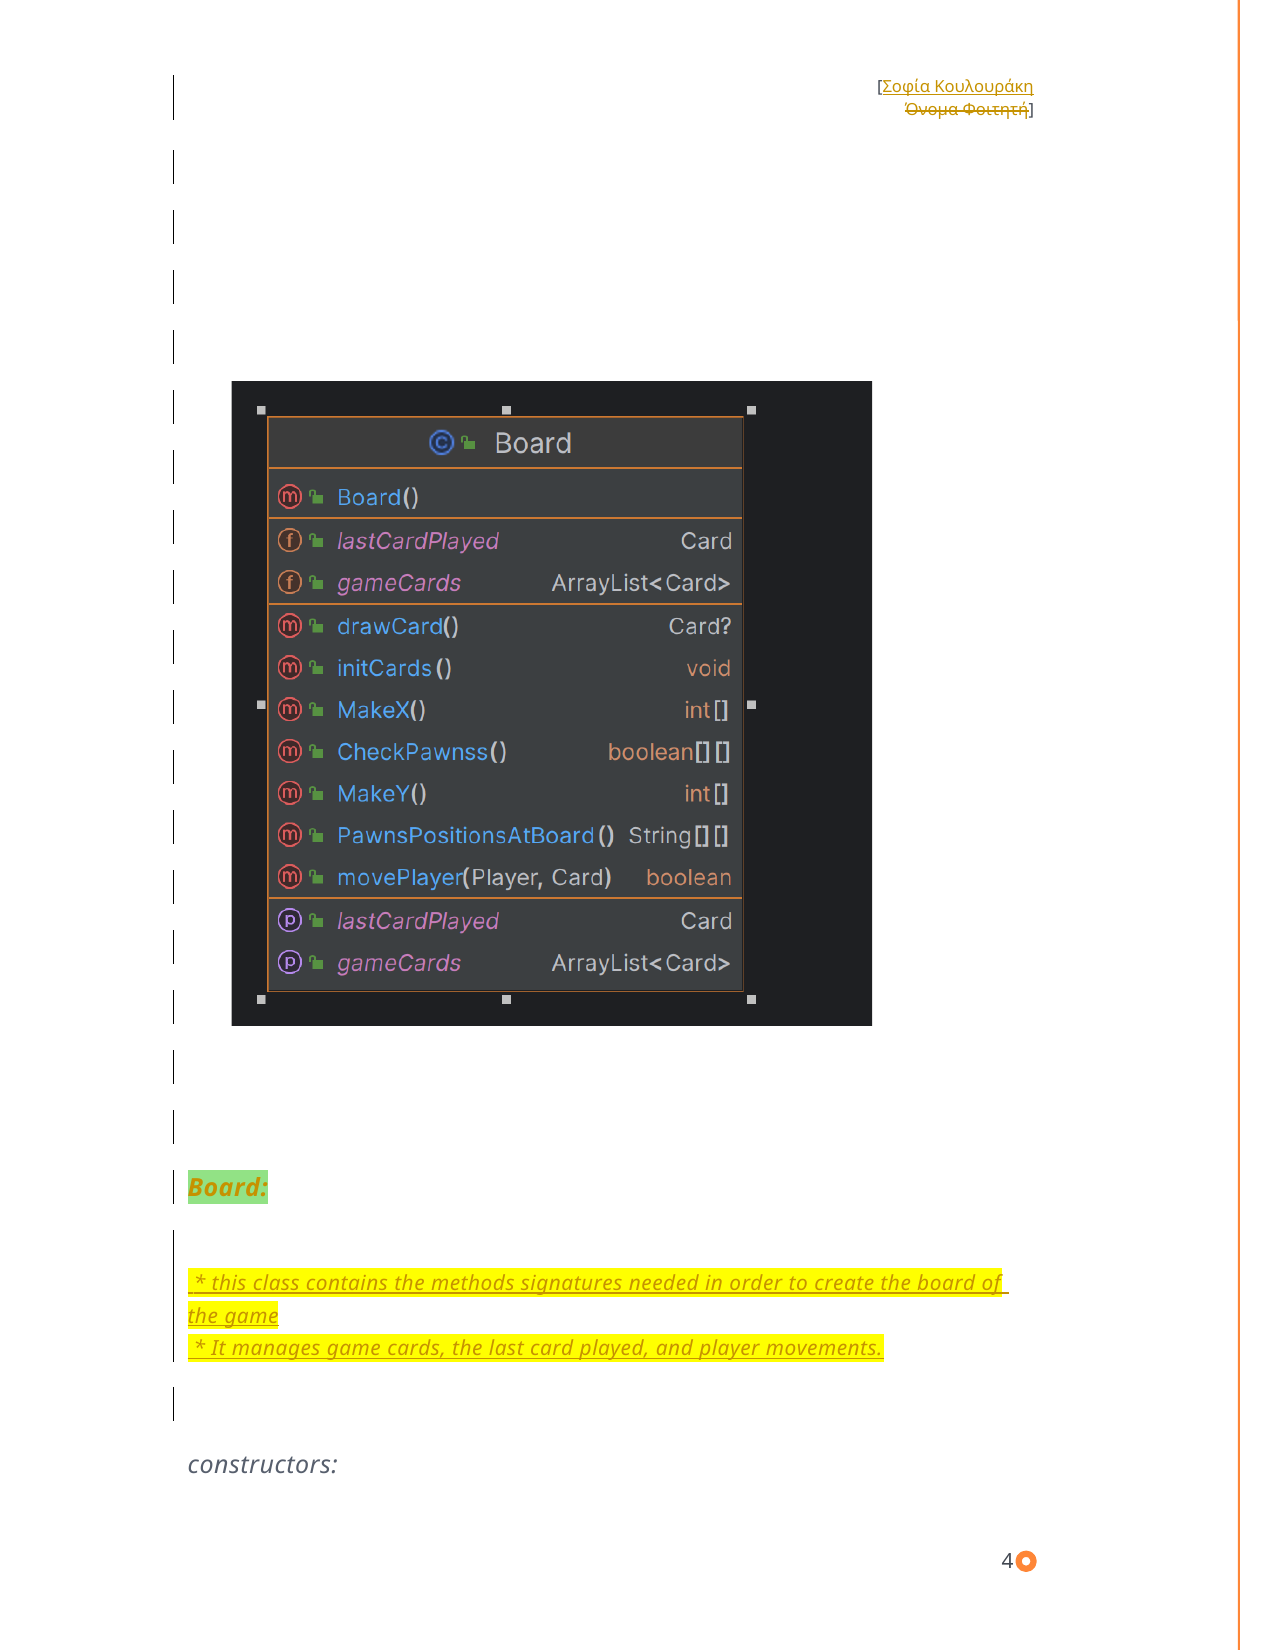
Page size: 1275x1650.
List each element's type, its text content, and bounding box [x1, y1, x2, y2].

text Board: [187, 1170, 1034, 1204]
text constructors: [187, 1447, 1034, 1481]
picture [231, 381, 873, 1026]
text * this class contains the methods signatures needed in order to create the board of the game * It manages game cards, the last card played, and player movements. [187, 1230, 1034, 1362]
